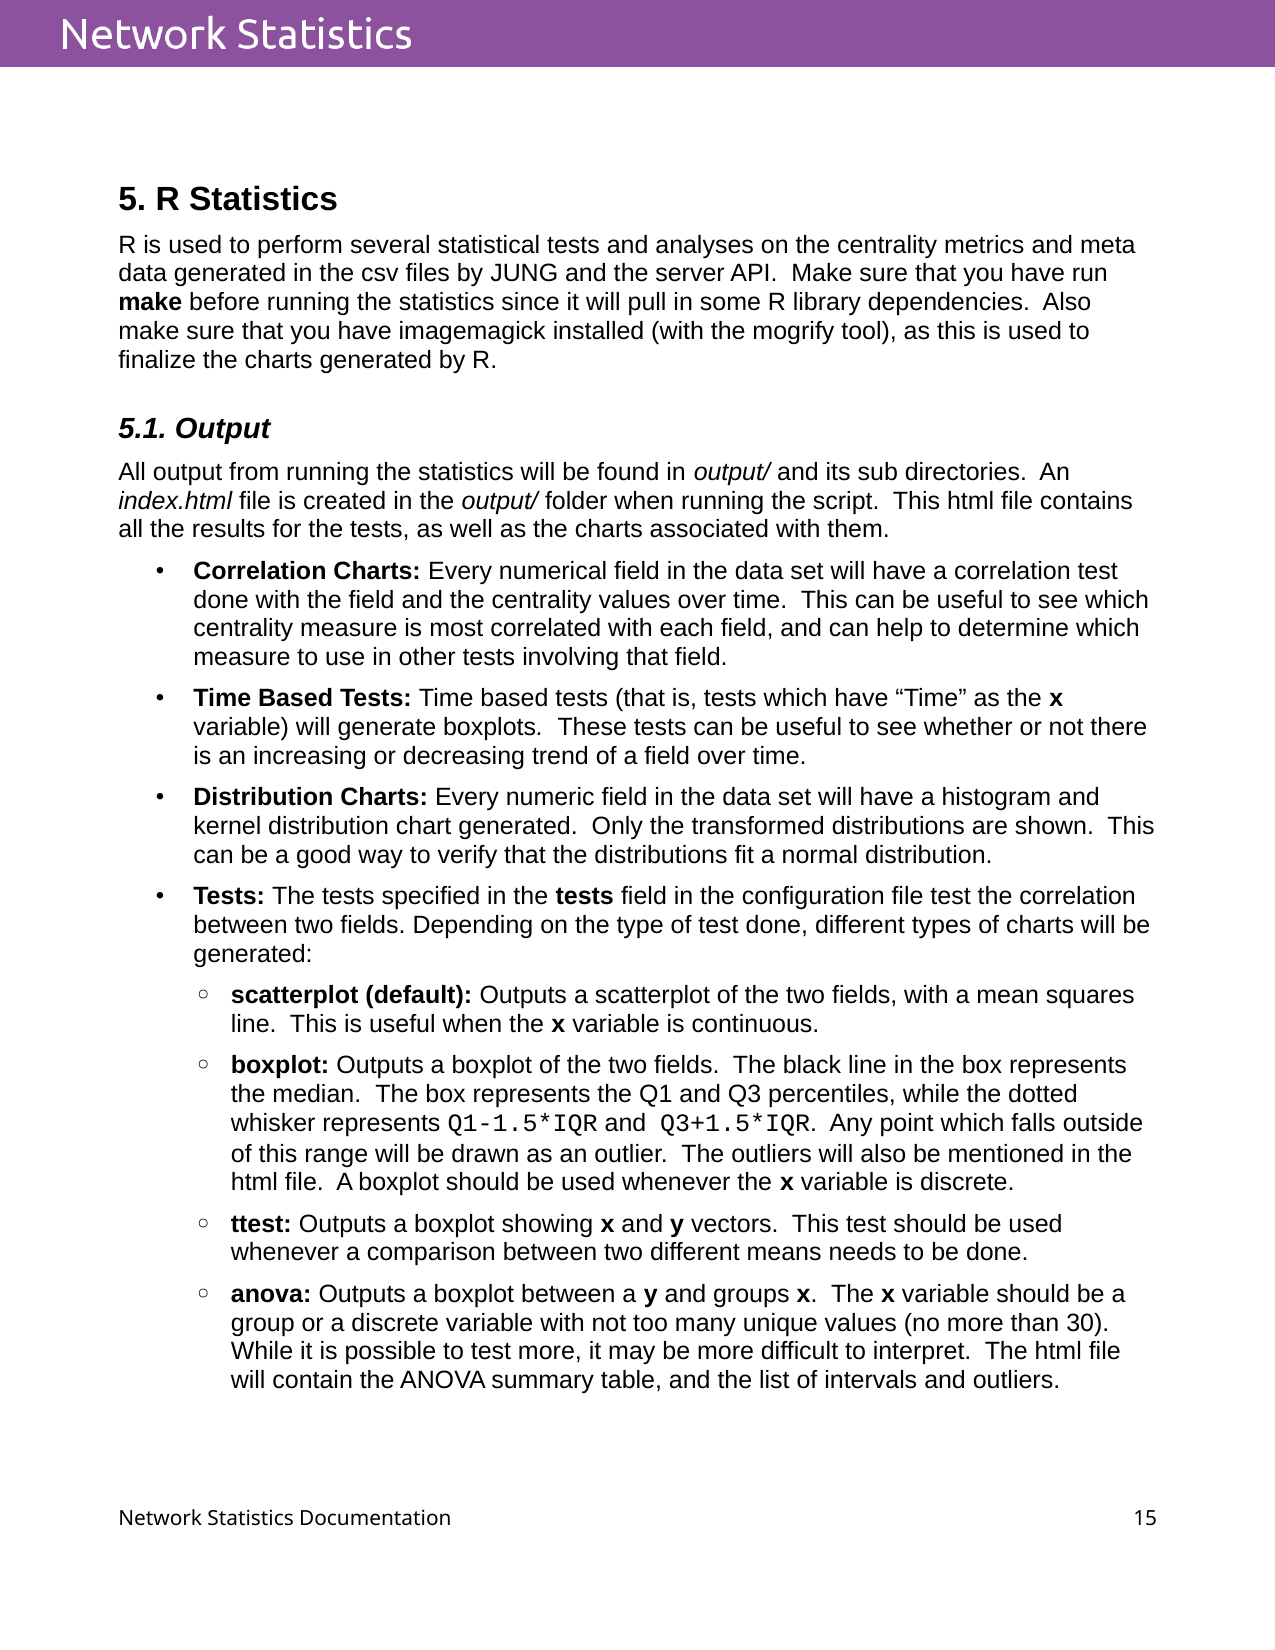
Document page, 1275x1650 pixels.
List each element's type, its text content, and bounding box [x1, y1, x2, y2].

list anova: Outputs a boxplot between a y and groups x. The x variable should be a group or a discrete variable with not too many unique values (no more than 30). While it is possible to test more, it may be more difficult to interpret. The html file will contain the ANOVA summary table, and the list of intervals and outliers. [193, 1279, 1157, 1394]
list Time Based Tests: Time based tests (that is, tests which have “Time” as the x variable) will generate boxplots. These tests can be useful to see whether or not there is an increasing or decreasing trend of a field over time. [156, 683, 1157, 770]
list scatterplot (default): Outputs a scatterplot of the two fields, with a mean squares line. This is useful when the x variable is continuous. [193, 980, 1157, 1037]
subtitle 5. R Statistics [118, 178, 1157, 217]
list boxplot: Outputs a boxplot of the two fields. The black line in the box represents the median. The box represents the Q1 and Q3 percentiles, while the dotted whisker represents Q1-1.5*IQR and Q3+1.5*IQR. Any point which falls outside of this range will be drawn as an outlier. The outliers will also be mentioned in the html file. A boxplot should be used whenever the x variable is discrete. [193, 1050, 1157, 1196]
text All output from running the statistics will be found in output/ and its sub directories. An index.html file is created in the output/ folder when running the script. This html file contains all the results for the tests, as well as the charts associated with them. [118, 457, 1157, 543]
text R is used to perform several statistical tests and analyses on the centrality metrics and meta data generated in the csv files by JUNG and the server API. Make sure that you have run make before running the statistics since it will pull in some R library dependencies. Also make sure that you have imagemagick installed (with the mogrify tool), as this is used to finalize the charts generated by R. [118, 230, 1157, 373]
picture [0, 0, 1275, 67]
list Tests: The tests specified in the tests field in the configuration file test the correlation between two fields. Depending on the type of test done, different types of charts will be generated: [156, 881, 1157, 967]
list Distribution Charts: Every numeric field in the data set will have a histogram and kernel distribution chart generated. Only the transformed distributions are shown. This can be a good way to verify that the distributions fit a normal distribution. [156, 782, 1157, 868]
list Correlation Charts: Every numerical field in the data set will have a correlation test done with the field and the centrality values over time. This can be useful to see which centrality measure is most correlated with each field, and can help to determine which measure to use in other tests involving that field. [156, 556, 1157, 671]
list ttest: Outputs a boxplot showing x and y vectors. This test should be used whenever a comparison between two different means needs to be done. [193, 1208, 1157, 1266]
subtitle 5.1. Output [118, 411, 1157, 444]
